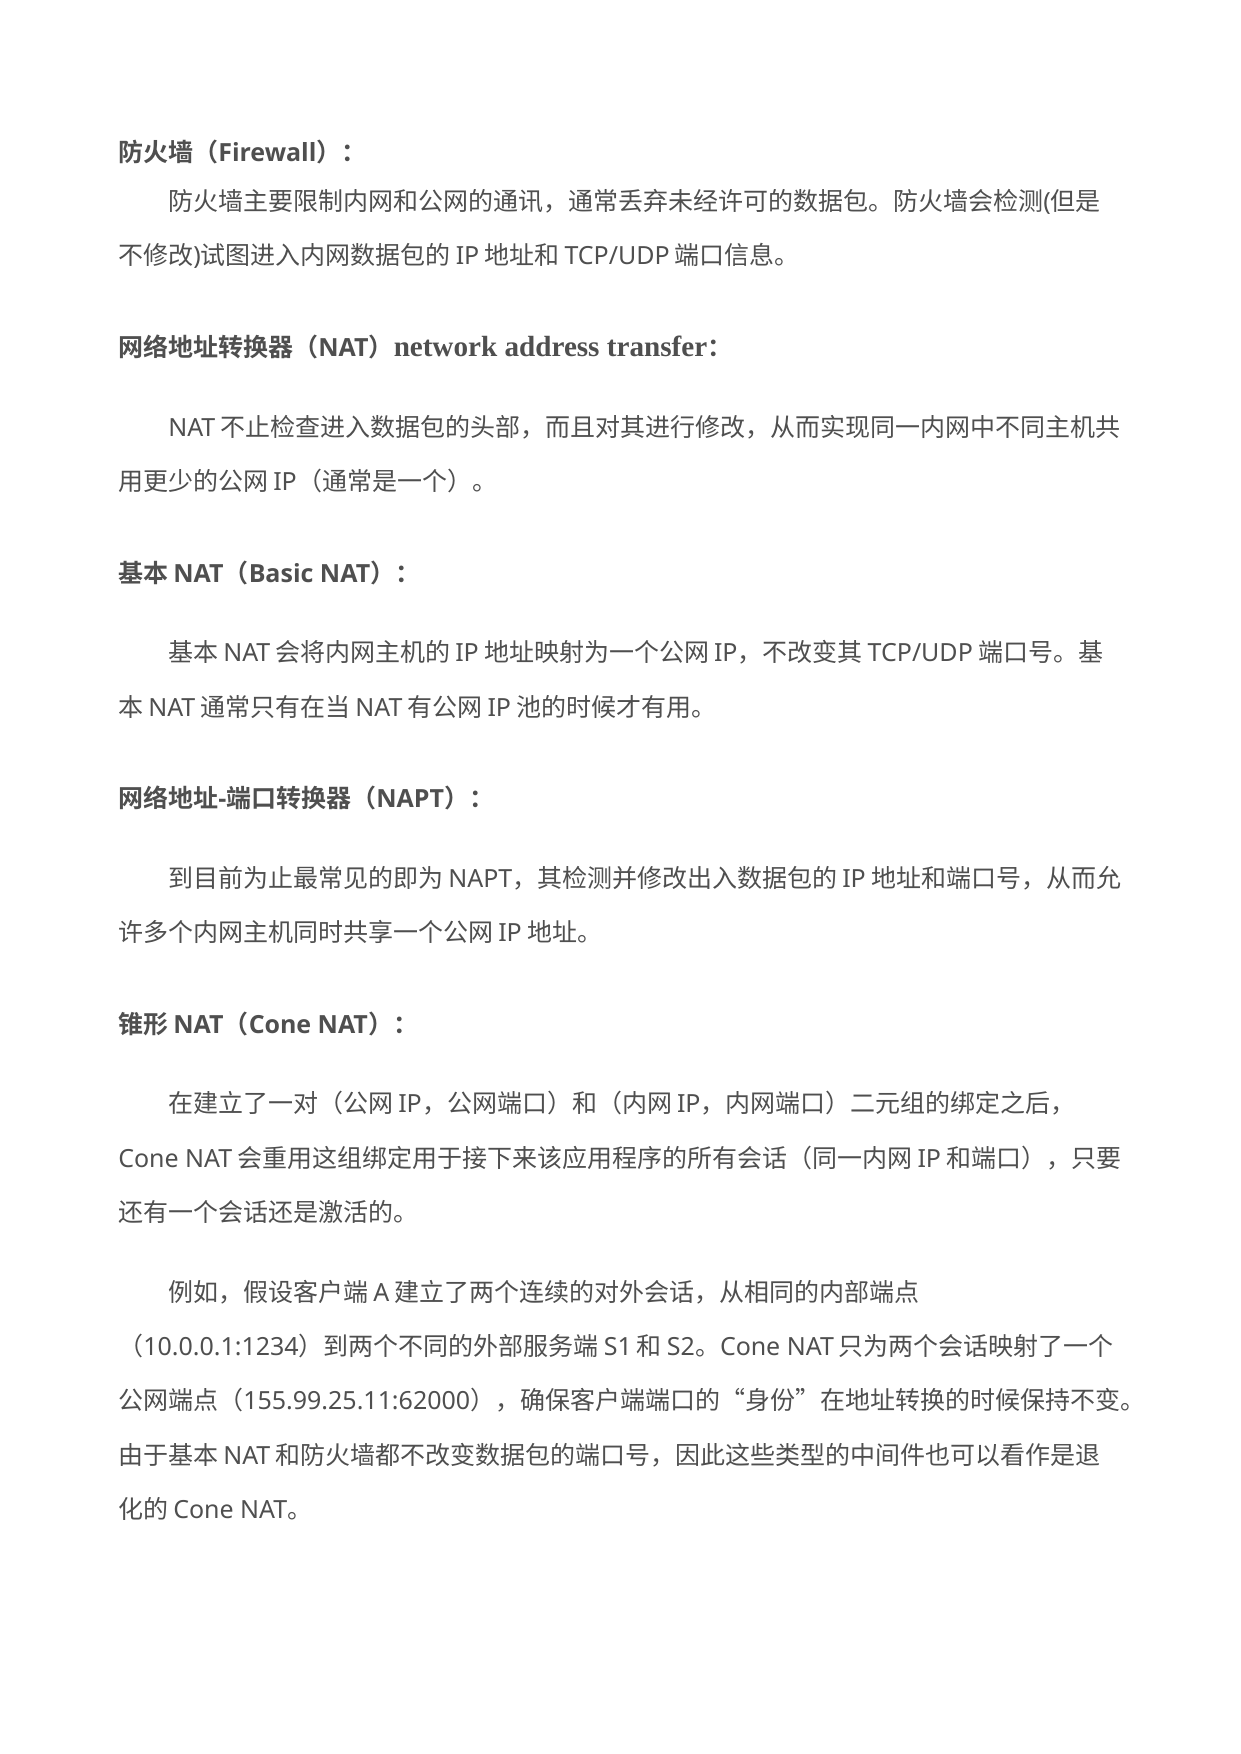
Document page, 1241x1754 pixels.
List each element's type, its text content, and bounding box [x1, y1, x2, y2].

subtitle 网络地址-端口转换器（NAPT）： [118, 779, 1122, 815]
text NAT不止检查进入数据包的头部，而且对其进行修改，从而实现同一内网中不同主机共用更少的公网IP（通常是一个）。 [118, 407, 1122, 498]
subtitle 防火墙（Firewall）： [118, 133, 1122, 169]
subtitle 锥形NAT（Cone NAT）： [118, 1004, 1122, 1041]
subtitle 网络地址转换器（NAT）network address transfer： [118, 328, 1122, 364]
text 在建立了一对（公网IP，公网端口）和（内网IP，内网端口）二元组的绑定之后，Cone NAT会重用这组绑定用于接下来该应用程序的所有会话（同一内网IP和端口），只要还有一个会话还是激活的。 [118, 1084, 1122, 1229]
text 防火墙主要限制内网和公网的通讯，通常丢弃未经许可的数据包。防火墙会检测(但是不修改)试图进入内网数据包的IP地址和TCP/UDP端口信息。 [118, 181, 1122, 272]
text 例如，假设客户端A建立了两个连续的对外会话，从相同的内部端点（10.0.0.1:1234）到两个不同的外部服务端S1和S2。Cone NAT只为两个会话映射了一个公网端点（155.99.25.11:62000），确保客户端端口的“身份”在地址转换的时候保持不变。由于基本NAT和防火墙都不改变数据包的端口号，因此这些类型的中间件也可以看作是退化的Cone NAT。 [118, 1272, 1122, 1526]
text 基本NAT会将内网主机的IP地址映射为一个公网IP，不改变其TCP/UDP端口号。基本NAT通常只有在当NAT有公网IP池的时候才有用。 [118, 633, 1122, 723]
text 到目前为止最常见的即为NAPT，其检测并修改出入数据包的IP地址和端口号，从而允许多个内网主机同时共享一个公网IP地址。 [118, 858, 1122, 949]
subtitle 基本NAT（Basic NAT）： [118, 553, 1122, 589]
